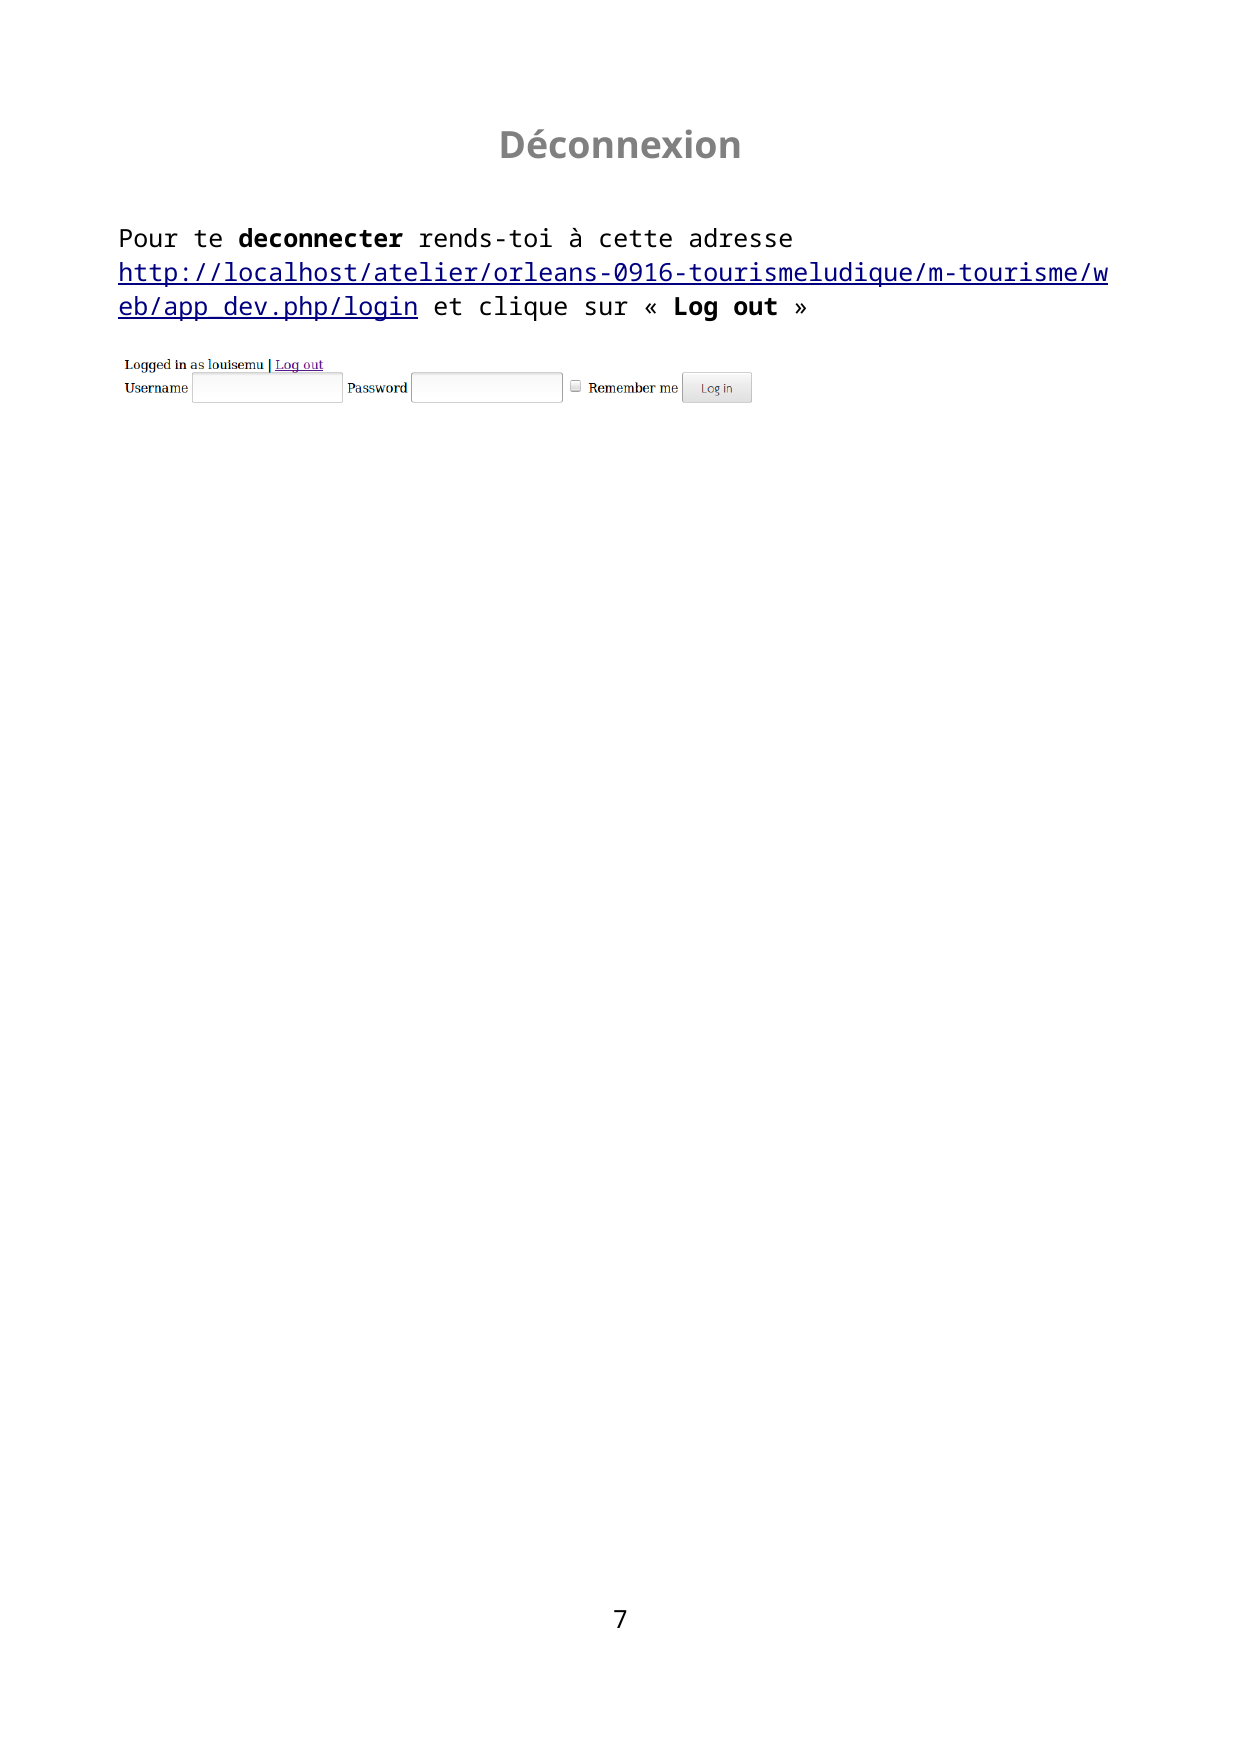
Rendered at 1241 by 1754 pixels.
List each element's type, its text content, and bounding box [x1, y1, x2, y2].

text Déconnexion [118, 118, 1122, 169]
text Pour te deconnecter rends-toi à cette adresse http://localhost/atelier/orleans-0916-tourismeludique/m-tourisme/web/app_dev.php/login et clique sur « Log out » [118, 220, 1122, 322]
